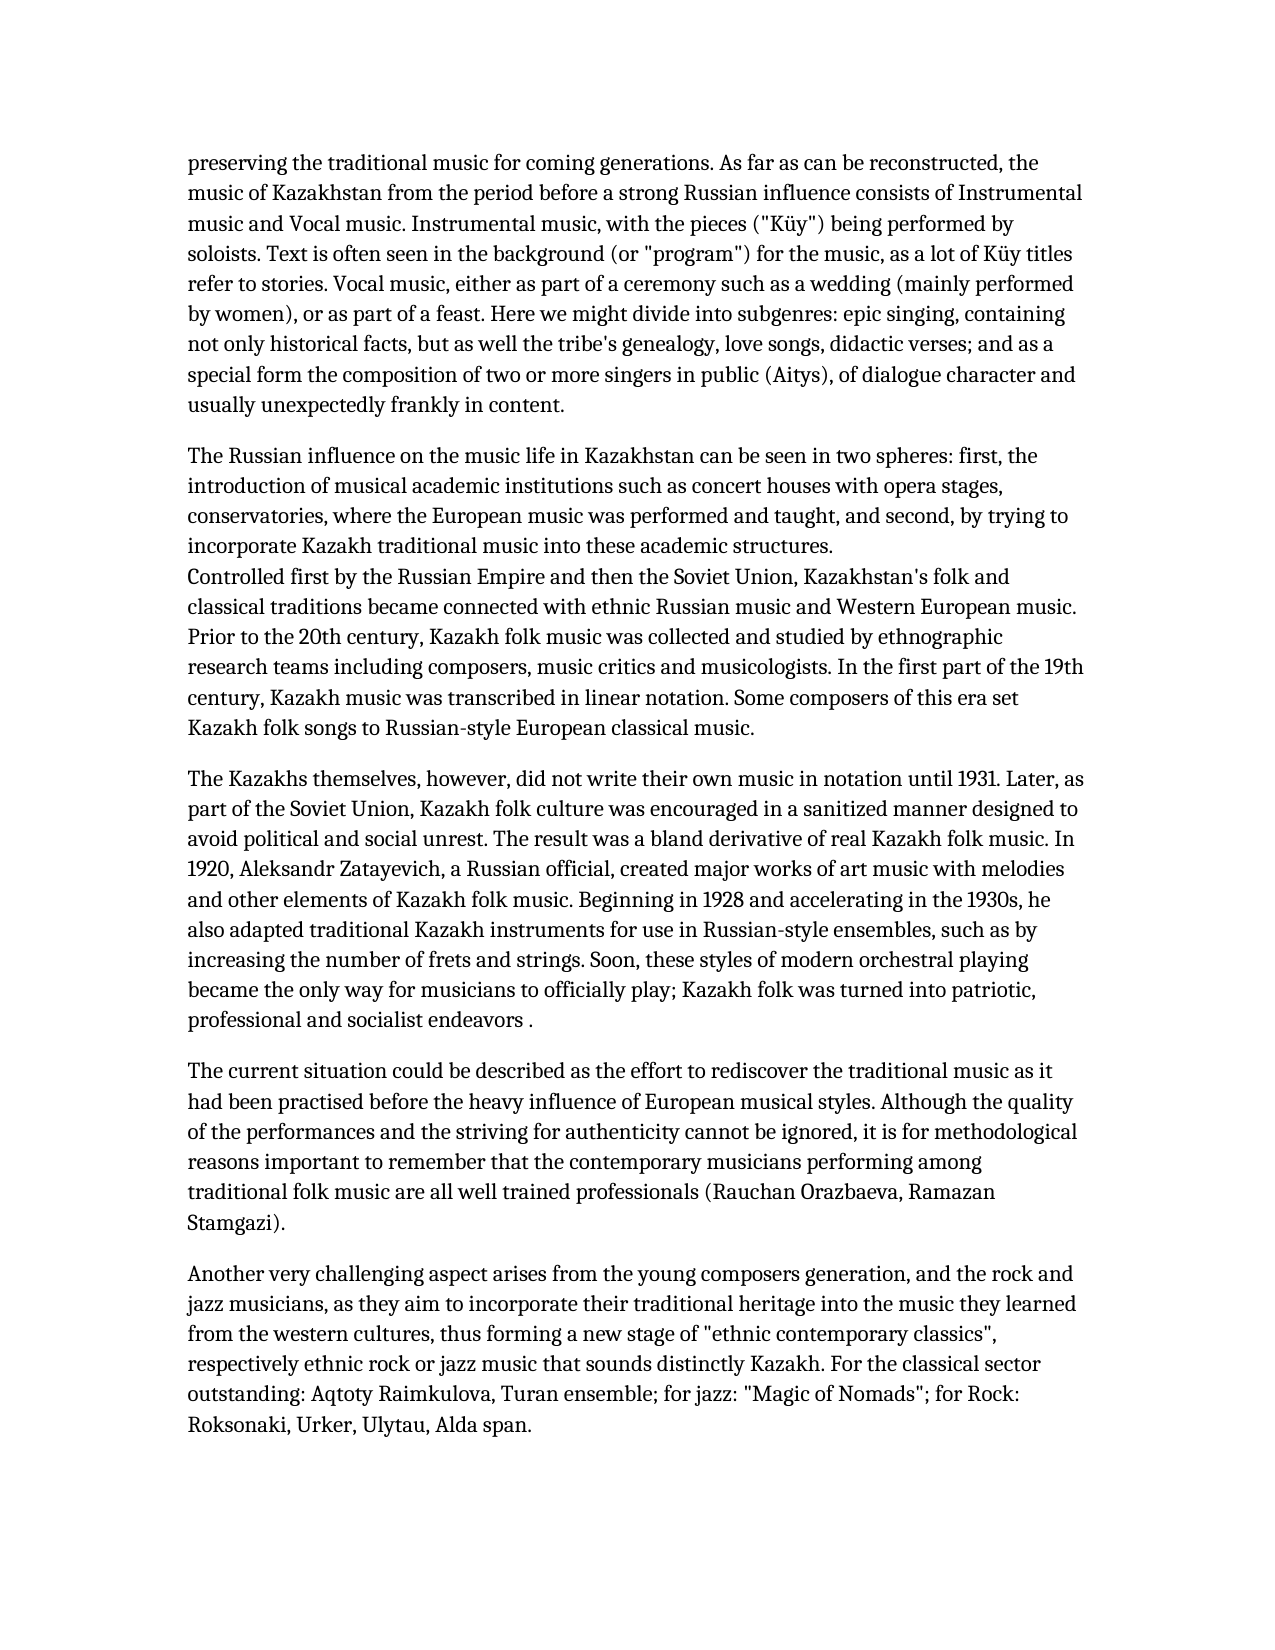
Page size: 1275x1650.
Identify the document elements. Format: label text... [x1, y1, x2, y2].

text The Kazakhs themselves, however, did not write their own music in notation until 1931. Later, as part of the Soviet Union, Kazakh folk culture was encouraged in a sanitized manner designed to avoid political and social unrest. The result was a bland derivative of real Kazakh folk music. In 1920, Aleksandr Zatayevich, a Russian official, created major works of art music with melodies and other elements of Kazakh folk music. Beginning in 1928 and accelerating in the 1930s, he also adapted traditional Kazakh instruments for use in Russian-style ensembles, such as by increasing the number of frets and strings. Soon, these styles of modern orchestral playing became the only way for musicians to officially play; Kazakh folk was turned into patriotic, professional and socialist endeavors . [187, 766, 1087, 1034]
text The current situation could be described as the effort to rediscover the traditional music as it had been practised before the heavy influence of European musical styles. Although the quality of the performances and the striving for authenticity cannot be ignored, it is for methodological reasons important to remember that the contemporary musicians performing among traditional folk music are all well trained professionals (Rauchan Orazbaeva, Ramazan Stamgazi). [187, 1058, 1087, 1236]
text The Russian influence on the music life in Kazakhstan can be seen in two spheres: first, the introduction of musical academic institutions such as concert houses with opera stages, conservatories, where the European music was performed and taught, and second, by trying to incorporate Kazakh traditional music into these academic structures. Controlled first by the Russian Empire and then the Soviet Union, Kazakhstan's folk and classical traditions became connected with ethnic Russian music and Western European music. Prior to the 20th century, Kazakh folk music was collected and studied by ethnographic research teams including composers, music critics and musicologists. In the first part of the 19th century, Kazakh music was transcribed in linear notation. Some composers of this era set Kazakh folk songs to Russian-style European classical music. [187, 443, 1087, 741]
text preserving the traditional music for coming generations. As far as can be reconstructed, the music of Kazakhstan from the period before a strong Russian influence consists of Instrumental music and Vocal music. Instrumental music, with the pieces ("Küy") being performed by soloists. Text is often seen in the background (or "program") for the music, as a lot of Küy titles refer to stories. Vocal music, either as part of a ceremony such as a wedding (mainly performed by women), or as part of a feast. Here we might divide into subgenres: epic singing, containing not only historical facts, but as well the tribe's genealogy, love songs, didactic verses; and as a special form the composition of two or more singers in public (Aitys), of dialogue character and usually unexpectedly frankly in content. [187, 150, 1087, 418]
text Another very challenging aspect arises from the young composers generation, and the rock and jazz musicians, as they aim to incorporate their traditional heritage into the music they learned from the western cultures, thus forming a new stage of "ethnic contemporary classics", respectively ethnic rock or jazz music that sounds distinctly Kazakh. For the classical sector outstanding: Aqtoty Raimkulova, Turan ensemble; for jazz: "Magic of Nomads"; for Rock: Roksonaki, Urker, Ulytau, Alda span. [187, 1260, 1087, 1438]
